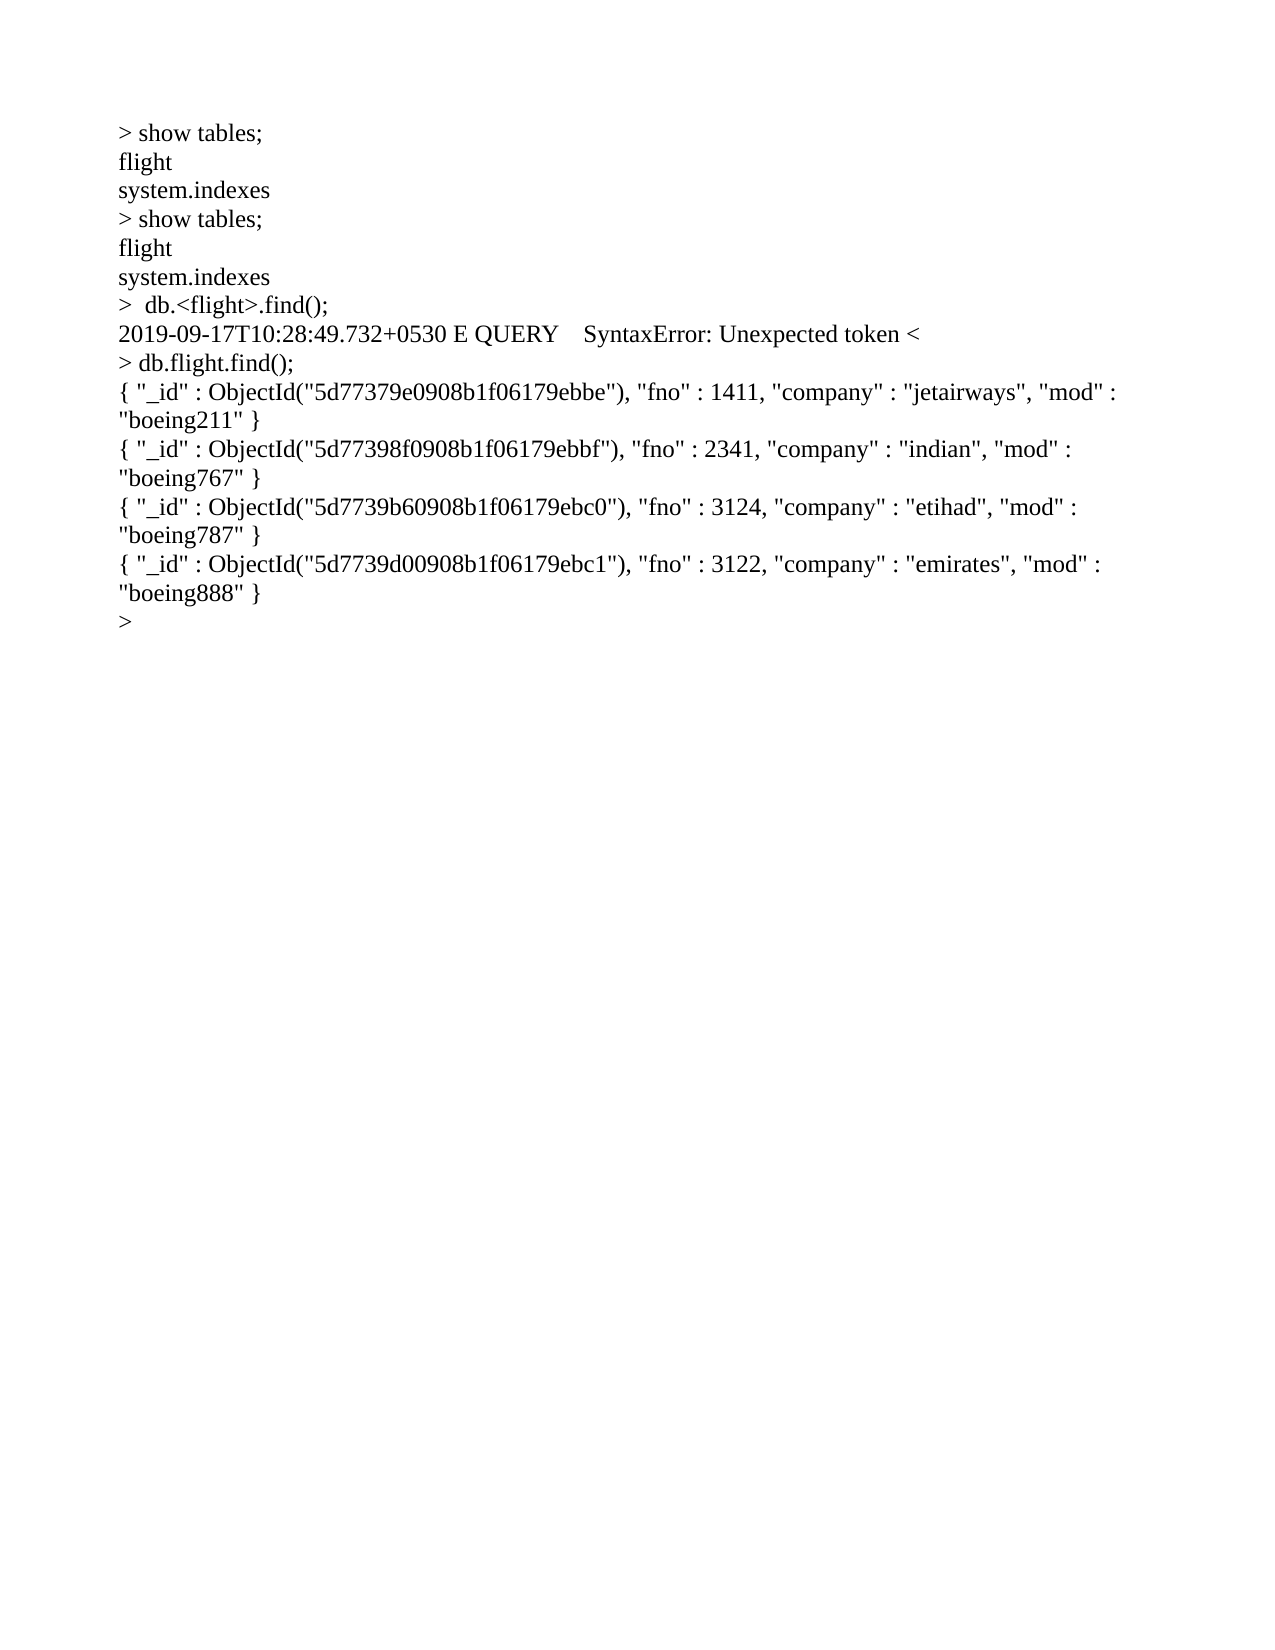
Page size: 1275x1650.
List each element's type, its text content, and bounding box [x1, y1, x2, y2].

text > [118, 607, 1157, 636]
text > show tables; [118, 204, 1157, 233]
text flight [118, 147, 1157, 176]
text { "_id" : ObjectId("5d7739b60908b1f06179ebc0"), "fno" : 3124, "company" : "etihad", "mod" : "boeing787" } [118, 492, 1157, 549]
text > show tables; [118, 118, 1157, 147]
text system.indexes [118, 176, 1157, 204]
text > db.flight.find(); [118, 348, 1157, 377]
text 2019-09-17T10:28:49.732+0530 E QUERY SyntaxError: Unexpected token < [118, 319, 1157, 348]
text { "_id" : ObjectId("5d7739d00908b1f06179ebc1"), "fno" : 3122, "company" : "emirates", "mod" : "boeing888" } [118, 549, 1157, 607]
text flight [118, 233, 1157, 262]
text > db.<flight>.find(); [118, 291, 1157, 319]
text { "_id" : ObjectId("5d77379e0908b1f06179ebbe"), "fno" : 1411, "company" : "jetairways", "mod" : "boeing211" } [118, 377, 1157, 434]
text { "_id" : ObjectId("5d77398f0908b1f06179ebbf"), "fno" : 2341, "company" : "indian", "mod" : "boeing767" } [118, 434, 1157, 492]
text system.indexes [118, 262, 1157, 291]
